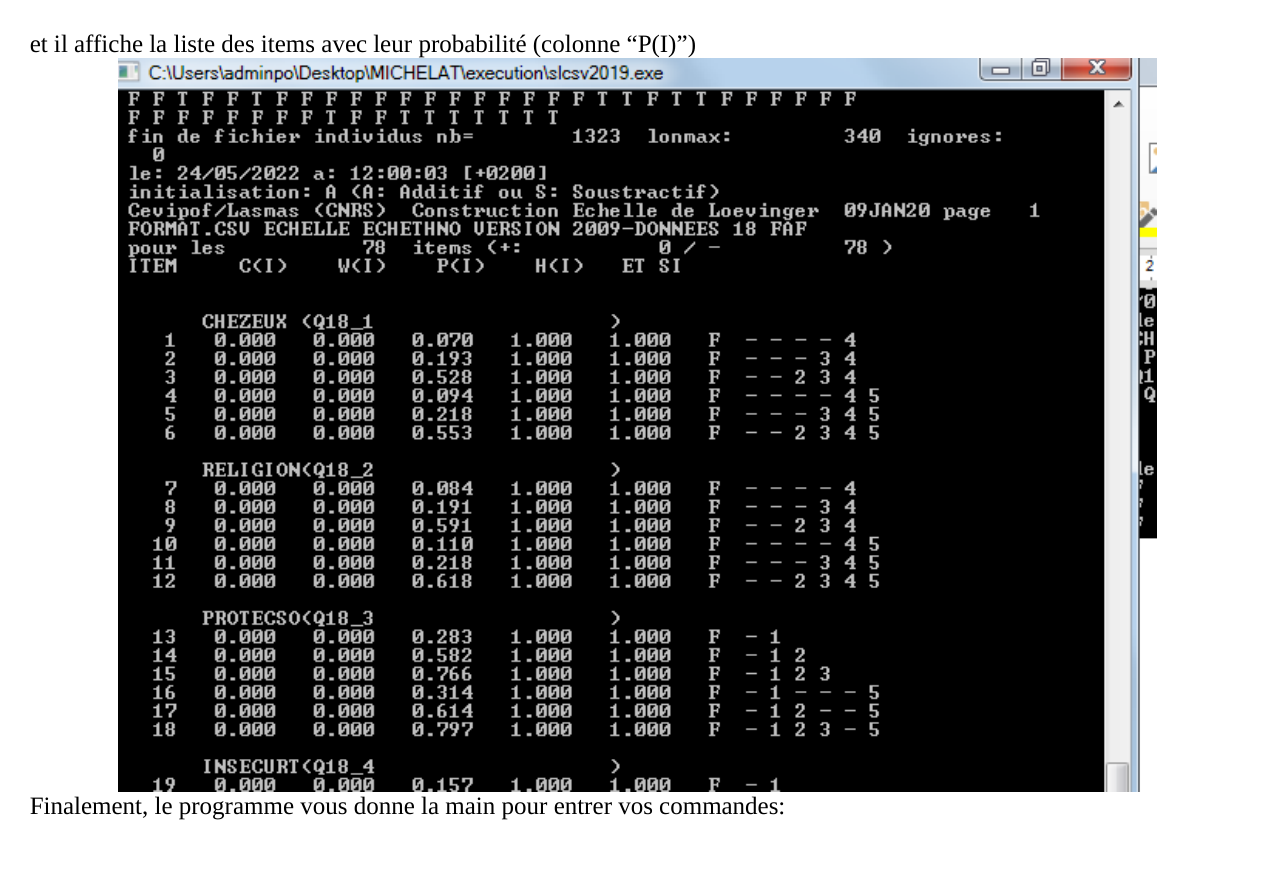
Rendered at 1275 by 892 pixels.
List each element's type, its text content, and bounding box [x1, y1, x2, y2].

text Finalement, le programme vous donne la main pour entrer vos commandes: [29, 116, 1246, 820]
picture [118, 58, 1157, 792]
text et il affiche la liste des items avec leur probabilité (colonne “P(I)”) [29, 29, 1246, 58]
